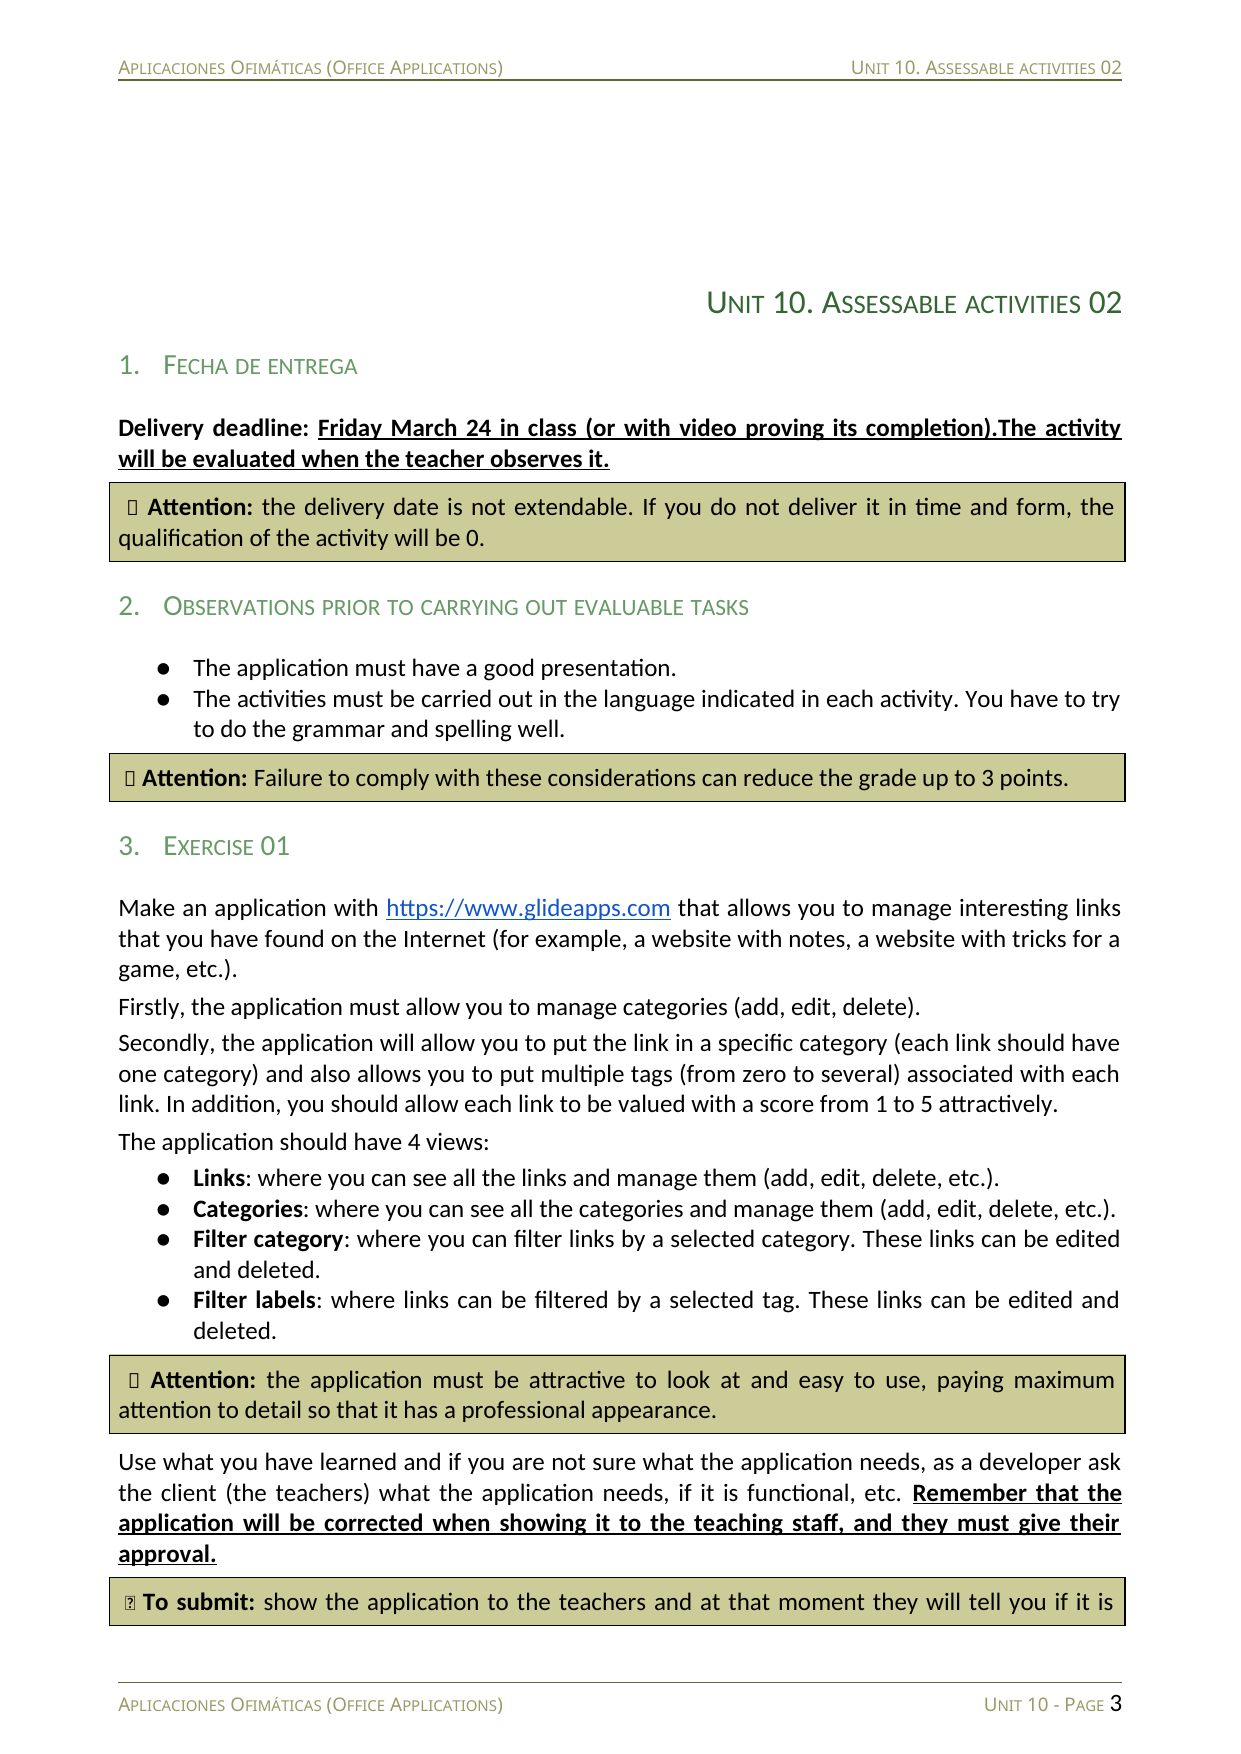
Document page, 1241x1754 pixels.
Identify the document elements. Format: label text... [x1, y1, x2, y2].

list Links: where you can see all the links and manage them (add, edit, delete, etc.). [156, 1163, 1122, 1193]
text 📕 To submit: show the application to the teachers and at that moment they will tell you if it is [110, 1578, 1124, 1625]
text Make an application with https://www.glideapps.com that allows you to manage interesting links that you have found on the Internet (for example, a website with notes, a website with tricks for a game, etc.). [118, 893, 1122, 984]
list The activities must be carried out in the language indicated in each activity. You have to try to do the grammar and spelling well. [156, 683, 1122, 744]
text Delivery deadline: Friday March 24 in class (or with video proving its completion).The activity will be evaluated when the teacher observes it. [118, 412, 1122, 473]
subtitle Observations prior to carrying out evaluable tasks [118, 587, 1122, 622]
text ❕ Attention: the delivery date is not extendable. If you do not deliver it in time and form, the qualification of the activity will be 0. [110, 483, 1124, 561]
text Unit 10. Assessable activities 02 [118, 281, 1122, 322]
subtitle Exercise 01 [118, 827, 1122, 862]
list The application must have a good presentation. [156, 652, 1122, 683]
text Firstly, the application must allow you to manage categories (add, edit, delete). [118, 991, 1122, 1021]
text Use what you have learned and if you are not sure what the application needs, as a developer ask the client (the teachers) what the application needs, if it is functional, etc. Remember that the application will be corrected when showing it to the teaching staff, and they must give their approval. [118, 1446, 1122, 1568]
text Secondly, the application will allow you to put the link in a specific category (each link should have one category) and also allows you to put multiple tags (from zero to several) associated with each link. In addition, you should allow each link to be valued with a score from 1 to 5 attractively. [118, 1028, 1122, 1119]
list Filter labels: where links can be filtered by a selected tag. These links can be edited and deleted. [156, 1285, 1122, 1346]
text The application should have 4 views: [118, 1126, 1122, 1156]
list Filter category: where you can filter links by a selected category. These links can be edited and deleted. [156, 1224, 1122, 1285]
list Categories: where you can see all the categories and manage them (add, edit, delete, etc.). [156, 1193, 1122, 1224]
subtitle Fecha de entrega [118, 346, 1122, 382]
text ❕ Attention: the application must be attractive to look at and easy to use, paying maximum attention to detail so that it has a professional appearance. [110, 1356, 1124, 1433]
text ❕ Attention: Failure to comply with these considerations can reduce the grade up to 3 points. [110, 754, 1124, 801]
